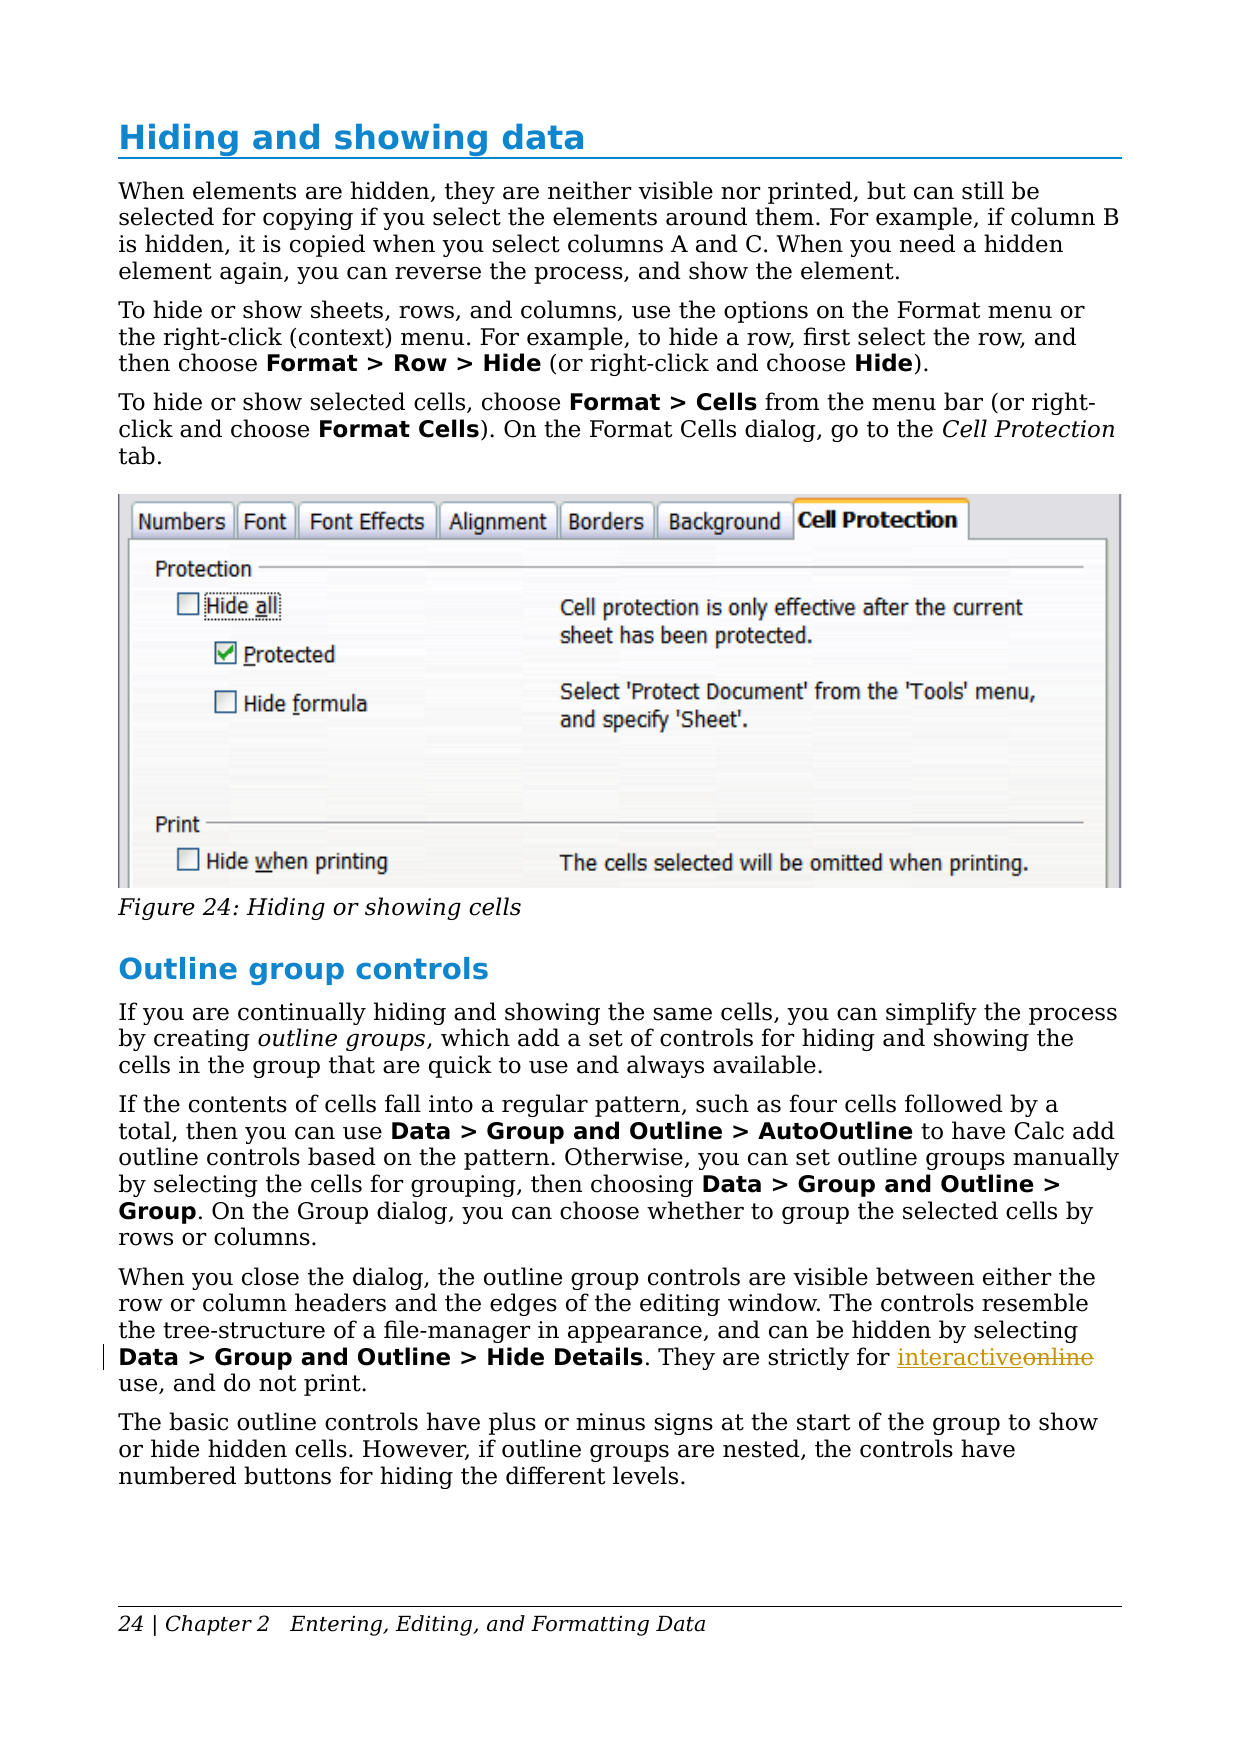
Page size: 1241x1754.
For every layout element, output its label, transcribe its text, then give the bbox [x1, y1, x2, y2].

text If you are continually hiding and showing the same cells, you can simplify the process by creating outline groups, which add a set of controls for hiding and showing the cells in the group that are quick to use and always available. [118, 999, 1122, 1079]
text To hide or show sheets, rows, and columns, use the options on the Format menu or the right-click (context) menu. For example, to hide a row, first select the row, and then choose Format > Row > Hide (or right-click and choose Hide). [118, 297, 1122, 377]
text When you close the dialog, the outline group controls are visible between either the row or column headers and the edges of the editing window. The controls resemble the tree-structure of a file-manager in appearance, and can be hidden by selecting Data > Group and Outline > Hide Details. They are strictly for interactive use, and do not print. [118, 1264, 1122, 1397]
text Figure 24: Hiding or showing cells [118, 894, 1122, 921]
text The basic outline controls have plus or minus signs at the start of the group to show or hide hidden cells. However, if outline groups are nested, the controls have numbered buttons for hiding the different levels. [118, 1409, 1122, 1489]
subtitle Hiding and showing data [118, 118, 1122, 157]
text To hide or show selected cells, choose Format > Cells from the menu bar (or right-click and choose Format Cells). On the Format Cells dialog, go to the Cell Protection tab. [118, 389, 1122, 469]
subtitle Outline group controls [118, 952, 1122, 986]
text If the contents of cells fall into a regular pattern, such as four cells followed by a total, then you can use Data > Group and Outline > AutoOutline to have Calc add outline controls based on the pattern. Otherwise, you can set outline groups manually by selecting the cells for grouping, then choosing Data > Group and Outline > Group. On the Group dialog, you can choose whether to group the selected cells by rows or columns. [118, 1091, 1122, 1251]
text When elements are hidden, they are neither visible nor printed, but can still be selected for copying if you select the elements around them. For example, if column B is hidden, it is copied when you select columns A and C. When you need a hidden element again, you can reverse the process, and show the element. [118, 178, 1122, 284]
picture [118, 494, 1123, 888]
